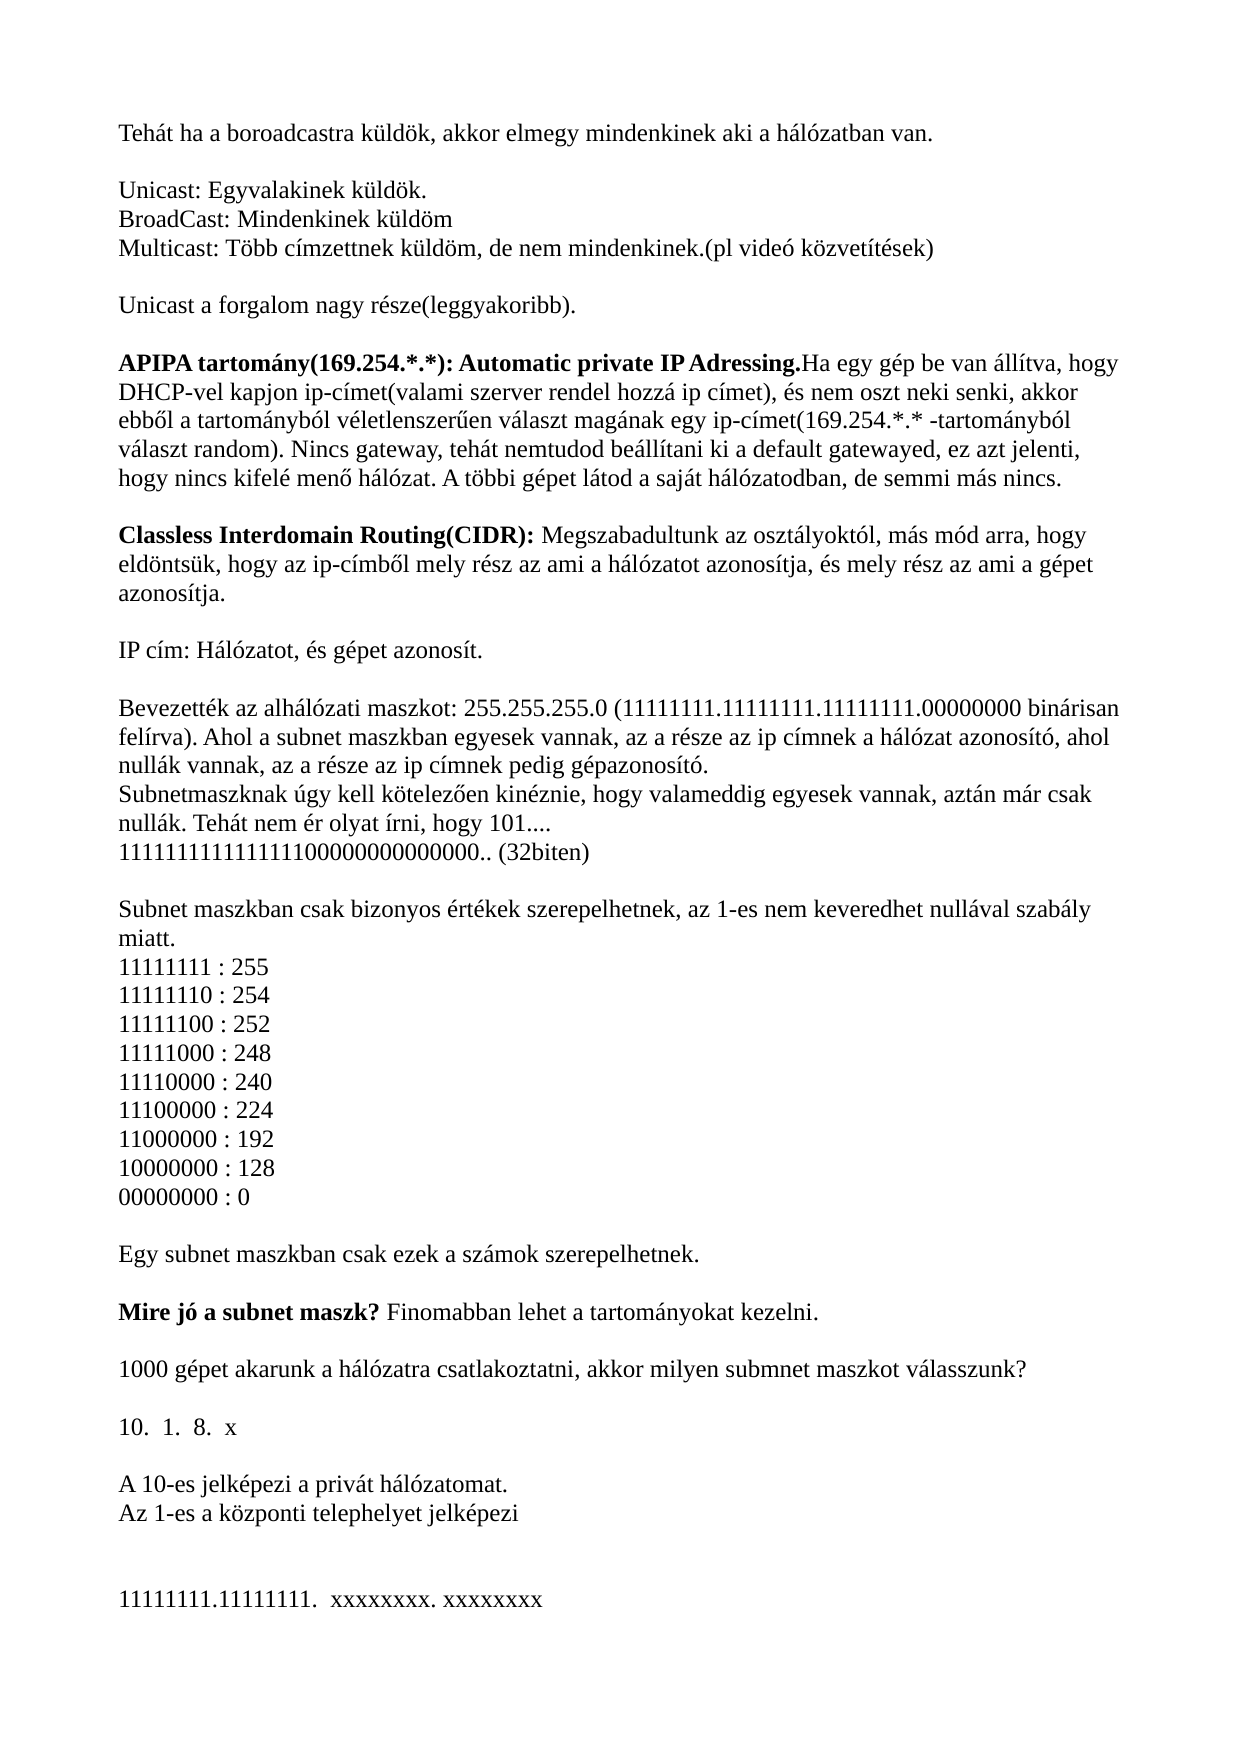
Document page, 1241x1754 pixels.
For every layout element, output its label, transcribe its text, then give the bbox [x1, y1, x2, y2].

text Subnetmaszknak úgy kell kötelezően kinéznie, hogy valameddig egyesek vannak, aztán már csak nullák. Tehát nem ér olyat írni, hogy 101.... [118, 779, 1122, 837]
text 10. 1. 8. x [118, 1412, 1122, 1441]
text 00000000 : 0 [118, 1182, 1122, 1211]
text Unicast a forgalom nagy része(leggyakoribb). [118, 291, 1122, 319]
text 10000000 : 128 [118, 1153, 1122, 1182]
text 11000000 : 192 [118, 1124, 1122, 1153]
text 1000 gépet akarunk a hálózatra csatlakoztatni, akkor milyen submnet maszkot válasszunk? [118, 1354, 1122, 1383]
text APIPA tartomány(169.254.*.*): Automatic private IP Adressing.Ha egy gép be van állítva, hogy DHCP-vel kapjon ip-címet(valami szerver rendel hozzá ip címet), és nem oszt neki senki, akkor ebből a tartományból véletlenszerűen választ magának egy ip-címet(169.254.*.* -tartományból választ random). Nincs gateway, tehát nemtudod beállítani ki a default gatewayed, ez azt jelenti, hogy nincs kifelé menő hálózat. A többi gépet látod a saját hálózatodban, de semmi más nincs. [118, 348, 1122, 492]
text Tehát ha a boroadcastra küldök, akkor elmegy mindenkinek aki a hálózatban van. [118, 118, 1122, 147]
text Unicast: Egyvalakinek küldök. [118, 176, 1122, 204]
text BroadCast: Mindenkinek küldöm [118, 204, 1122, 233]
text 11111100 : 252 [118, 1009, 1122, 1038]
text 11110000 : 240 [118, 1067, 1122, 1096]
text Multicast: Több címzettnek küldöm, de nem mindenkinek.(pl videó közvetítések) [118, 233, 1122, 262]
text Subnet maszkban csak bizonyos értékek szerepelhetnek, az 1-es nem keveredhet nullával szabály miatt. [118, 894, 1122, 952]
text 11111111.11111111. xxxxxxxx. xxxxxxxx [118, 1584, 1122, 1613]
text 11111111 : 255 [118, 952, 1122, 981]
text Mire jó a subnet maszk? Finomabban lehet a tartományokat kezelni. [118, 1297, 1122, 1326]
text IP cím: Hálózatot, és gépet azonosít. [118, 636, 1122, 664]
text A 10-es jelképezi a privát hálózatomat. [118, 1469, 1122, 1498]
text Classless Interdomain Routing(CIDR): Megszabadultunk az osztályoktól, más mód arra, hogy eldöntsük, hogy az ip-címből mely rész az ami a hálózatot azonosítja, és mely rész az ami a gépet azonosítja. [118, 521, 1122, 607]
text 111111111111111100000000000000.. (32biten) [118, 837, 1122, 866]
text 11111000 : 248 [118, 1038, 1122, 1067]
text Egy subnet maszkban csak ezek a számok szerepelhetnek. [118, 1239, 1122, 1268]
text Az 1-es a központi telephelyet jelképezi [118, 1498, 1122, 1527]
text Bevezették az alhálózati maszkot: 255.255.255.0 (11111111.11111111.11111111.00000000 binárisan felírva). Ahol a subnet maszkban egyesek vannak, az a része az ip címnek a hálózat azonosító, ahol nullák vannak, az a része az ip címnek pedig gépazonosító. [118, 693, 1122, 779]
text 11111110 : 254 [118, 981, 1122, 1009]
text 11100000 : 224 [118, 1096, 1122, 1124]
